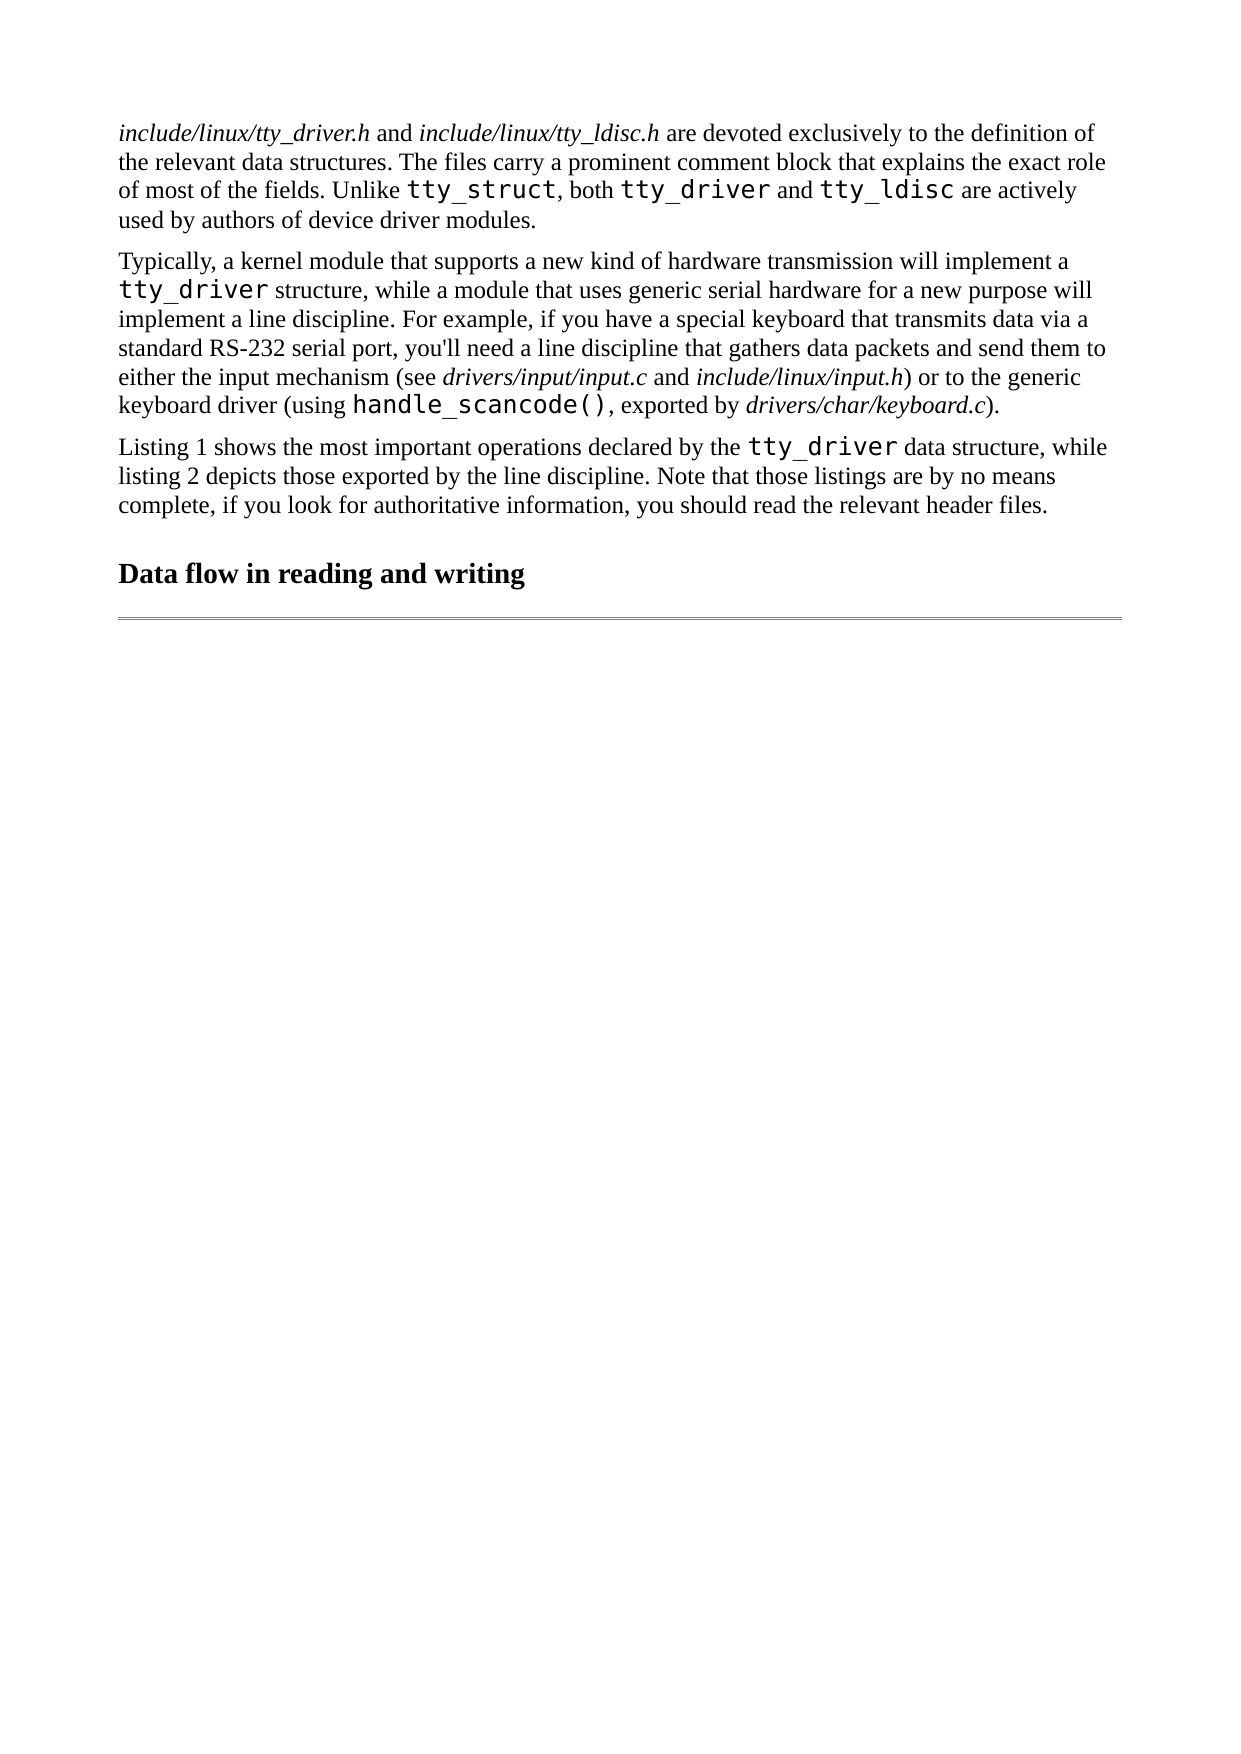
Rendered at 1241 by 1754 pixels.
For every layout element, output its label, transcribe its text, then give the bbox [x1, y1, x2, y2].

text [118, 1584, 1122, 1619]
subtitle Data flow in reading and writing [118, 556, 1122, 590]
text [121, 652, 1122, 1581]
text include/linux/tty_driver.h and include/linux/tty_ldisc.h are devoted exclusively to the definition of the relevant data structures. The files carry a prominent comment block that explains the exact role of most of the fields. Unlike tty_struct, both tty_driver and tty_ldisc are actively used by authors of device driver modules. [118, 118, 1122, 234]
text Listing 1 shows the most important operations declared by the tty_driver data structure, while listing 2 depicts those exported by the line discipline. Note that those listings are by no means complete, if you look for authoritative information, you should read the relevant header files. [118, 432, 1122, 519]
text Typically, a kernel module that supports a new kind of hardware transmission will implement a tty_driver structure, while a module that uses generic serial hardware for a new purpose will implement a line discipline. For example, if you have a special keyboard that transmits data via a standard RS-232 serial port, you'll need a line discipline that gathers data packets and send them to either the input mechanism (see drivers/input/input.c and include/linux/input.h) or to the generic keyboard driver (using handle_scancode(), exported by drivers/char/keyboard.c). [118, 246, 1122, 420]
